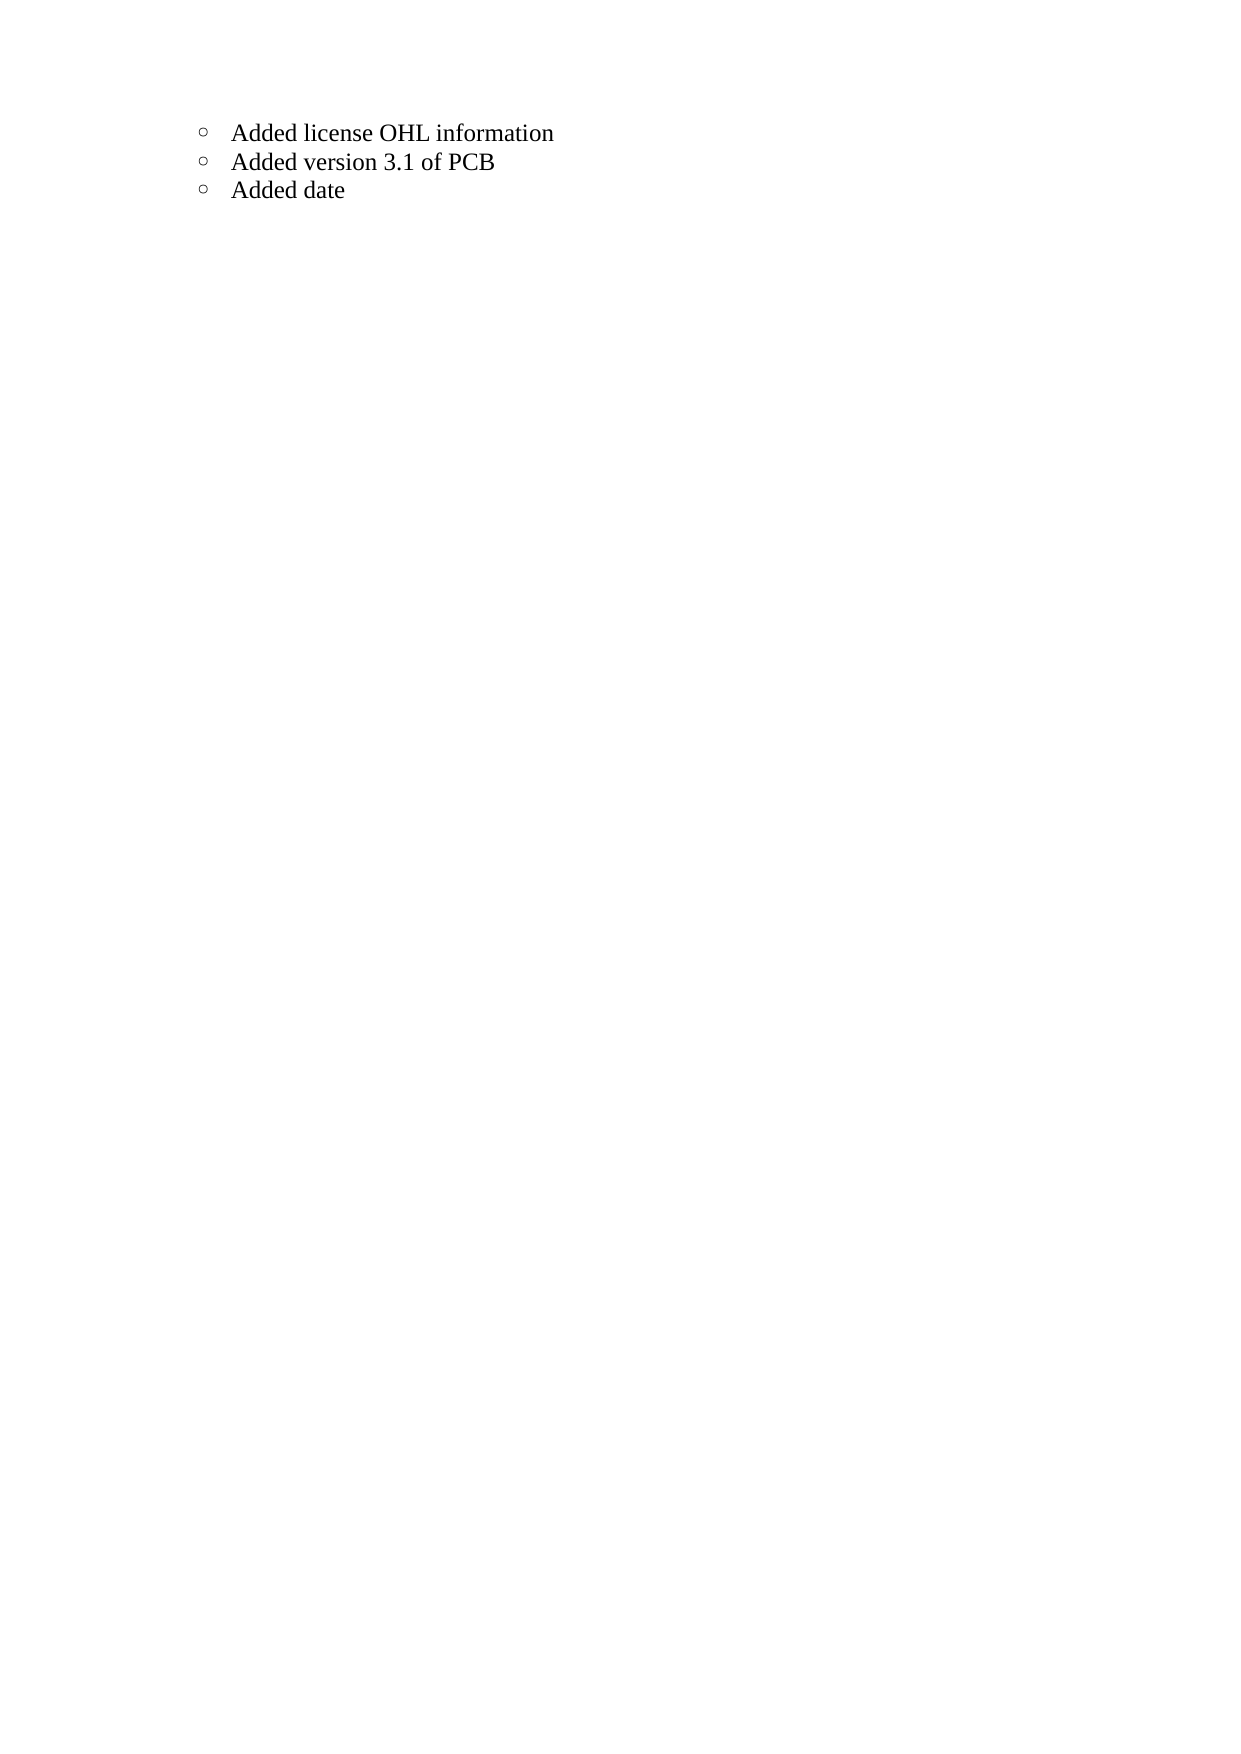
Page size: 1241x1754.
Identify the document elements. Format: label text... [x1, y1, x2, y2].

list Added license OHL information [193, 118, 1122, 147]
list Added date [193, 176, 1122, 204]
list Added version 3.1 of PCB [193, 147, 1122, 176]
